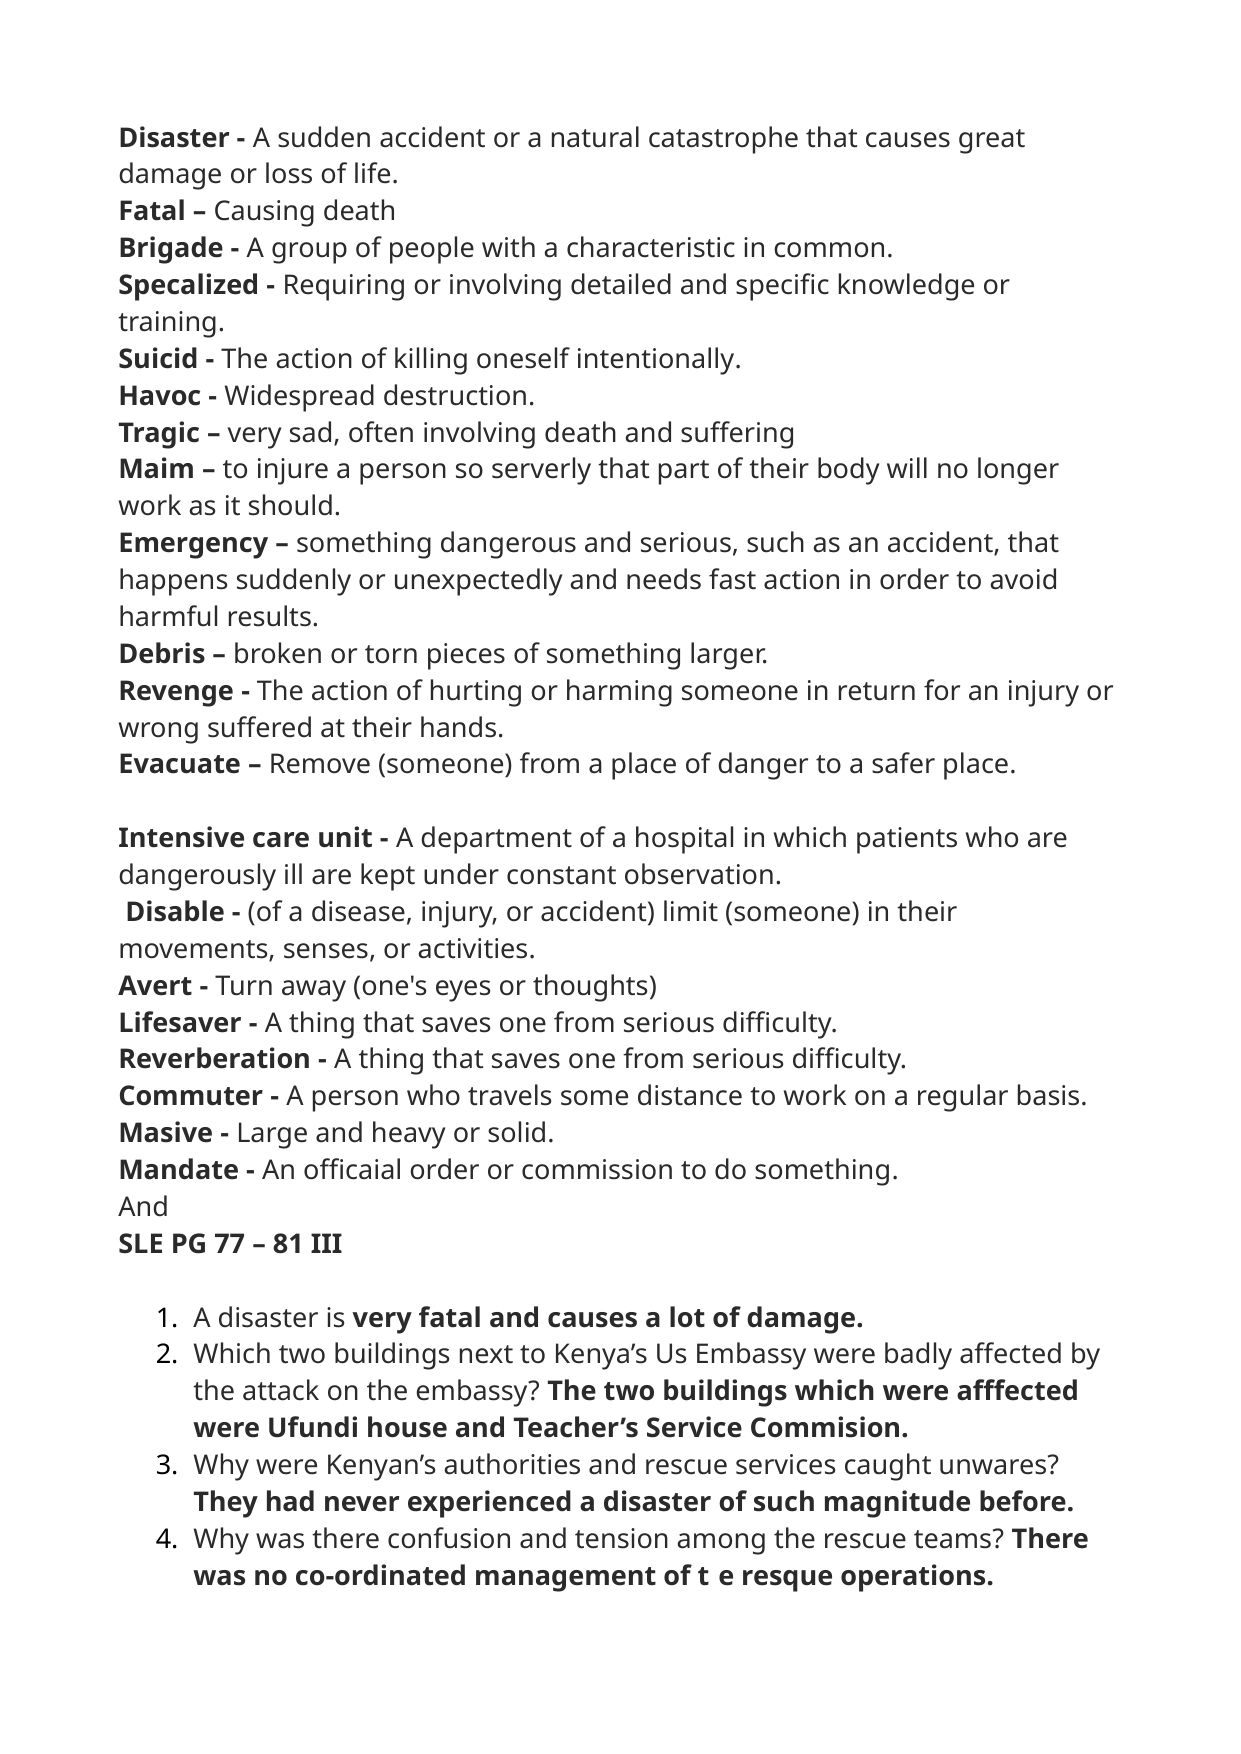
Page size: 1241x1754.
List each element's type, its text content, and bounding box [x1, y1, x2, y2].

text Maim – to injure a person so serverly that part of their body will no longer work as it should. [118, 450, 1122, 524]
list Why were Kenyan’s authorities and rescue services caught unwares? They had never experienced a disaster of such magnitude before. [156, 1446, 1122, 1519]
text Suicid - The action of killing oneself intentionally. [118, 339, 1122, 376]
text Disaster - A sudden accident or a natural catastrophe that causes great damage or loss of life. [118, 118, 1122, 192]
list Why was there confusion and tension among the rescue teams? There was no co-ordinated management of t e resque operations. [156, 1519, 1122, 1593]
text Mandate - An officaial order or commission to do something. [118, 1151, 1122, 1187]
text Lifesaver - A thing that saves one from serious difficulty. [118, 1003, 1122, 1040]
text Fatal – Causing death [118, 192, 1122, 229]
text And [118, 1187, 1122, 1224]
list A disaster is very fatal and causes a lot of damage. [156, 1298, 1122, 1335]
text Tragic – very sad, often involving death and suffering [118, 413, 1122, 450]
text Disable - (of a disease, injury, or accident) limit (someone) in their movements, senses, or activities. [118, 892, 1122, 966]
text Debris – broken or torn pieces of something larger. [118, 634, 1122, 671]
text Avert - Turn away (one's eyes or thoughts) [118, 966, 1122, 1003]
text Masive - Large and heavy or solid. [118, 1114, 1122, 1151]
list Which two buildings next to Kenya’s Us Embassy were badly affected by the attack on the embassy? The two buildings which were afffected were Ufundi house and Teacher’s Service Commision. [156, 1335, 1122, 1446]
text Evacuate – Remove (someone) from a place of danger to a safer place. [118, 745, 1122, 782]
text Intensive care unit - A department of a hospital in which patients who are dangerously ill are kept under constant observation. [118, 819, 1122, 892]
text Specalized - Requiring or involving detailed and specific knowledge or training. [118, 266, 1122, 339]
text Commuter - A person who travels some distance to work on a regular basis. [118, 1077, 1122, 1114]
text Emergency – something dangerous and serious, such as an accident, that happens suddenly or unexpectedly and needs fast action in order to avoid harmful results. [118, 524, 1122, 634]
text SLE PG 77 – 81 III [118, 1224, 1122, 1261]
text Reverberation - A thing that saves one from serious difficulty. [118, 1040, 1122, 1077]
text Brigade - A group of people with a characteristic in common. [118, 229, 1122, 266]
text Havoc - Widespread destruction. [118, 376, 1122, 413]
text Revenge - The action of hurting or harming someone in return for an injury or wrong suffered at their hands. [118, 671, 1122, 745]
